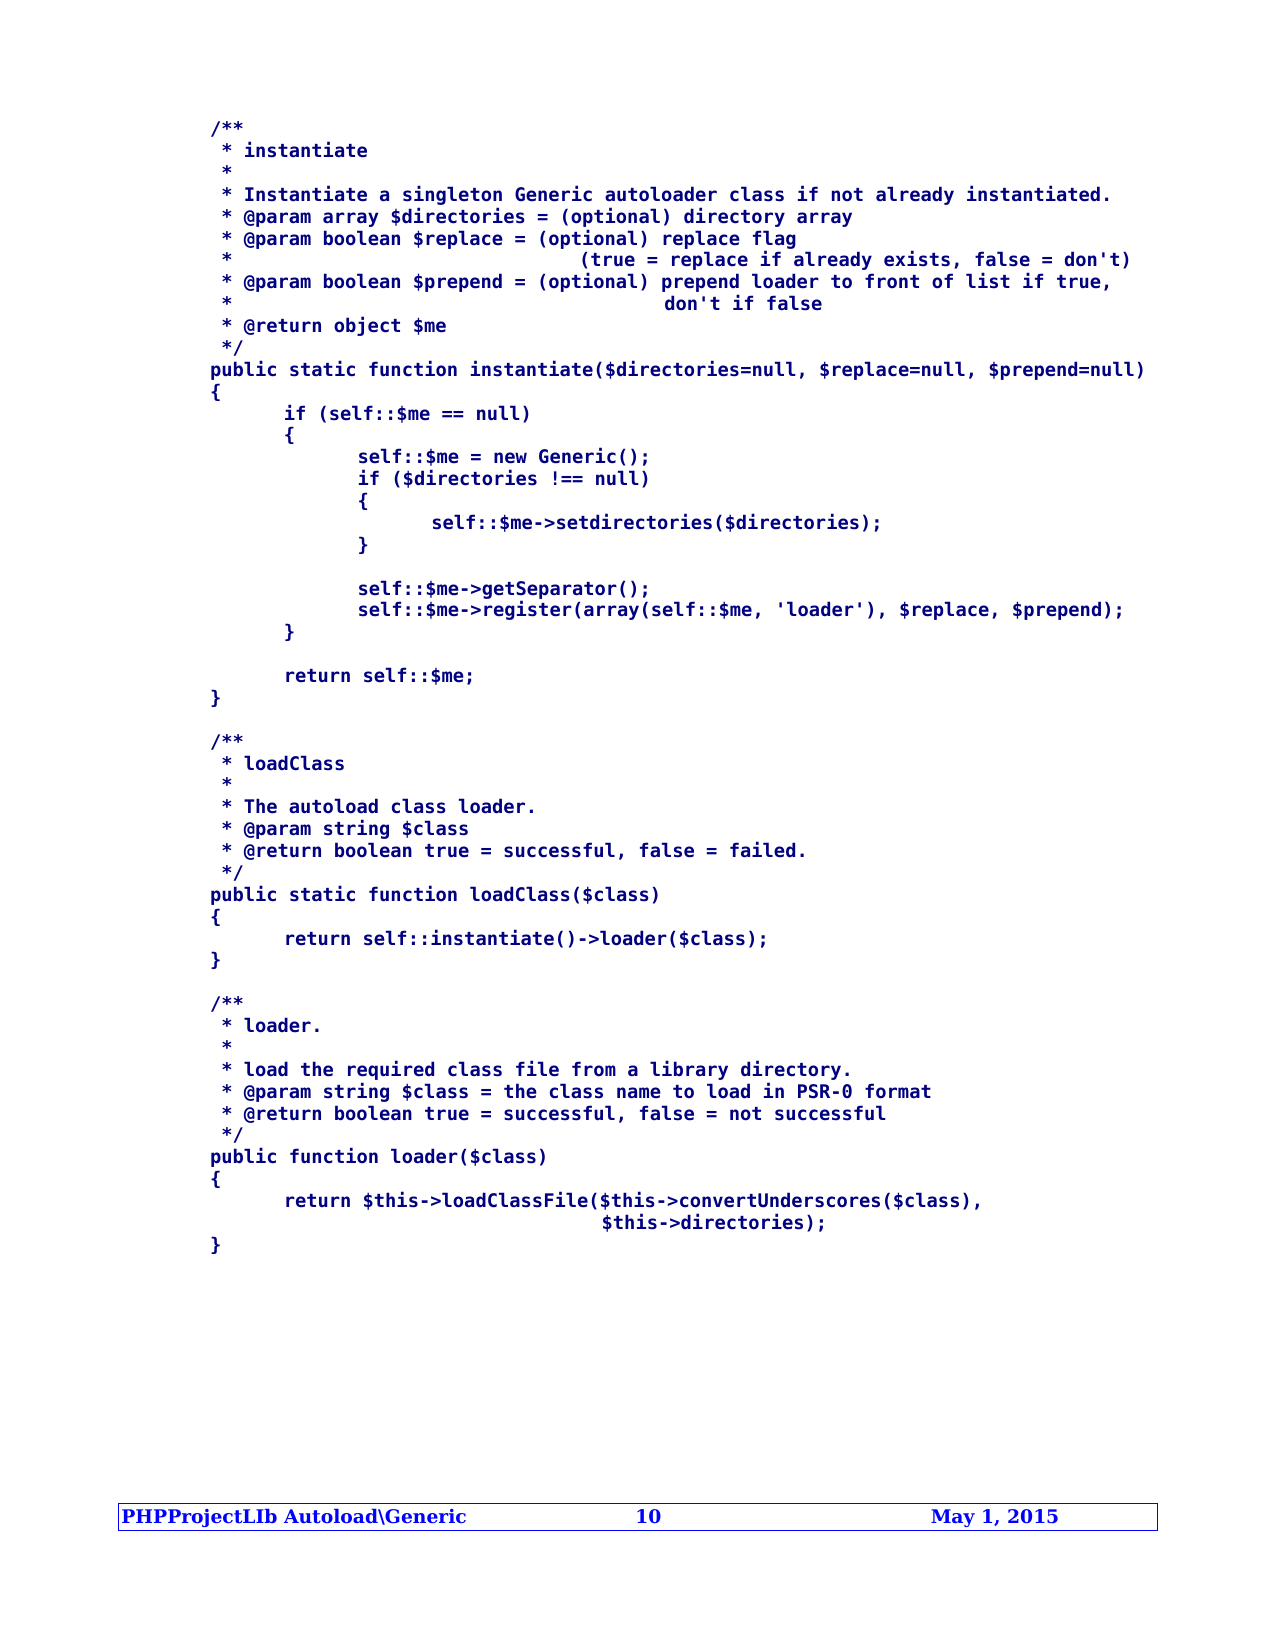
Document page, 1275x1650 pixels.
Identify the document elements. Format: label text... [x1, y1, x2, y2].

list */ [136, 862, 1157, 884]
list /** [136, 993, 1157, 1015]
list * (true = replace if already exists, false = don't) [136, 249, 1157, 271]
list self::$me->register(array(self::$me, 'loader'), $replace, $prepend); [136, 599, 1157, 621]
list * load the required class file from a library directory. [136, 1059, 1157, 1081]
list * Instantiate a singleton Generic autoloader class if not already instantiated. [136, 184, 1157, 206]
list * @param array $directories = (optional) directory array [136, 206, 1157, 227]
list * loadClass [136, 752, 1157, 774]
list return self::$me; [136, 665, 1157, 687]
list } [136, 621, 1157, 643]
list */ [136, 1124, 1157, 1146]
list * @param boolean $prepend = (optional) prepend loader to front of list if true, [136, 271, 1157, 293]
list * @return boolean true = successful, false = failed. [136, 840, 1157, 862]
list public static function instantiate($directories=null, $replace=null, $prepend=null) [136, 359, 1157, 381]
list return self::instantiate()->loader($class); [136, 927, 1157, 949]
list */ [136, 337, 1157, 359]
list * @return boolean true = successful, false = not successful [136, 1102, 1157, 1124]
list * @param string $class [136, 818, 1157, 840]
list self::$me->getSeparator(); [136, 577, 1157, 599]
list if ($directories !== null) [136, 468, 1157, 490]
list * [136, 774, 1157, 796]
list { [136, 424, 1157, 446]
list * @return object $me [136, 315, 1157, 337]
list } [136, 1234, 1157, 1256]
list * loader. [136, 1015, 1157, 1037]
list * @param boolean $replace = (optional) replace flag [136, 227, 1157, 249]
list { [136, 381, 1157, 402]
list { [136, 906, 1157, 927]
list self::$me = new Generic(); [136, 446, 1157, 468]
list * [136, 1037, 1157, 1059]
list $this->directories); [136, 1212, 1157, 1234]
list * @param string $class = the class name to load in PSR-0 format [136, 1081, 1157, 1102]
list return $this->loadClassFile($this->convertUnderscores($class), [136, 1190, 1157, 1212]
list * The autoload class loader. [136, 796, 1157, 818]
list * instantiate [136, 140, 1157, 162]
list if (self::$me == null) [136, 402, 1157, 424]
list } [136, 534, 1157, 556]
list public function loader($class) [136, 1146, 1157, 1168]
list /** [136, 118, 1157, 140]
list * [136, 162, 1157, 184]
list * don't if false [136, 293, 1157, 315]
list public static function loadClass($class) [136, 884, 1157, 906]
list } [136, 687, 1157, 709]
list { [136, 1168, 1157, 1190]
list } [136, 949, 1157, 971]
list { [136, 490, 1157, 512]
list self::$me->setdirectories($directories); [136, 512, 1157, 534]
list /** [136, 731, 1157, 752]
